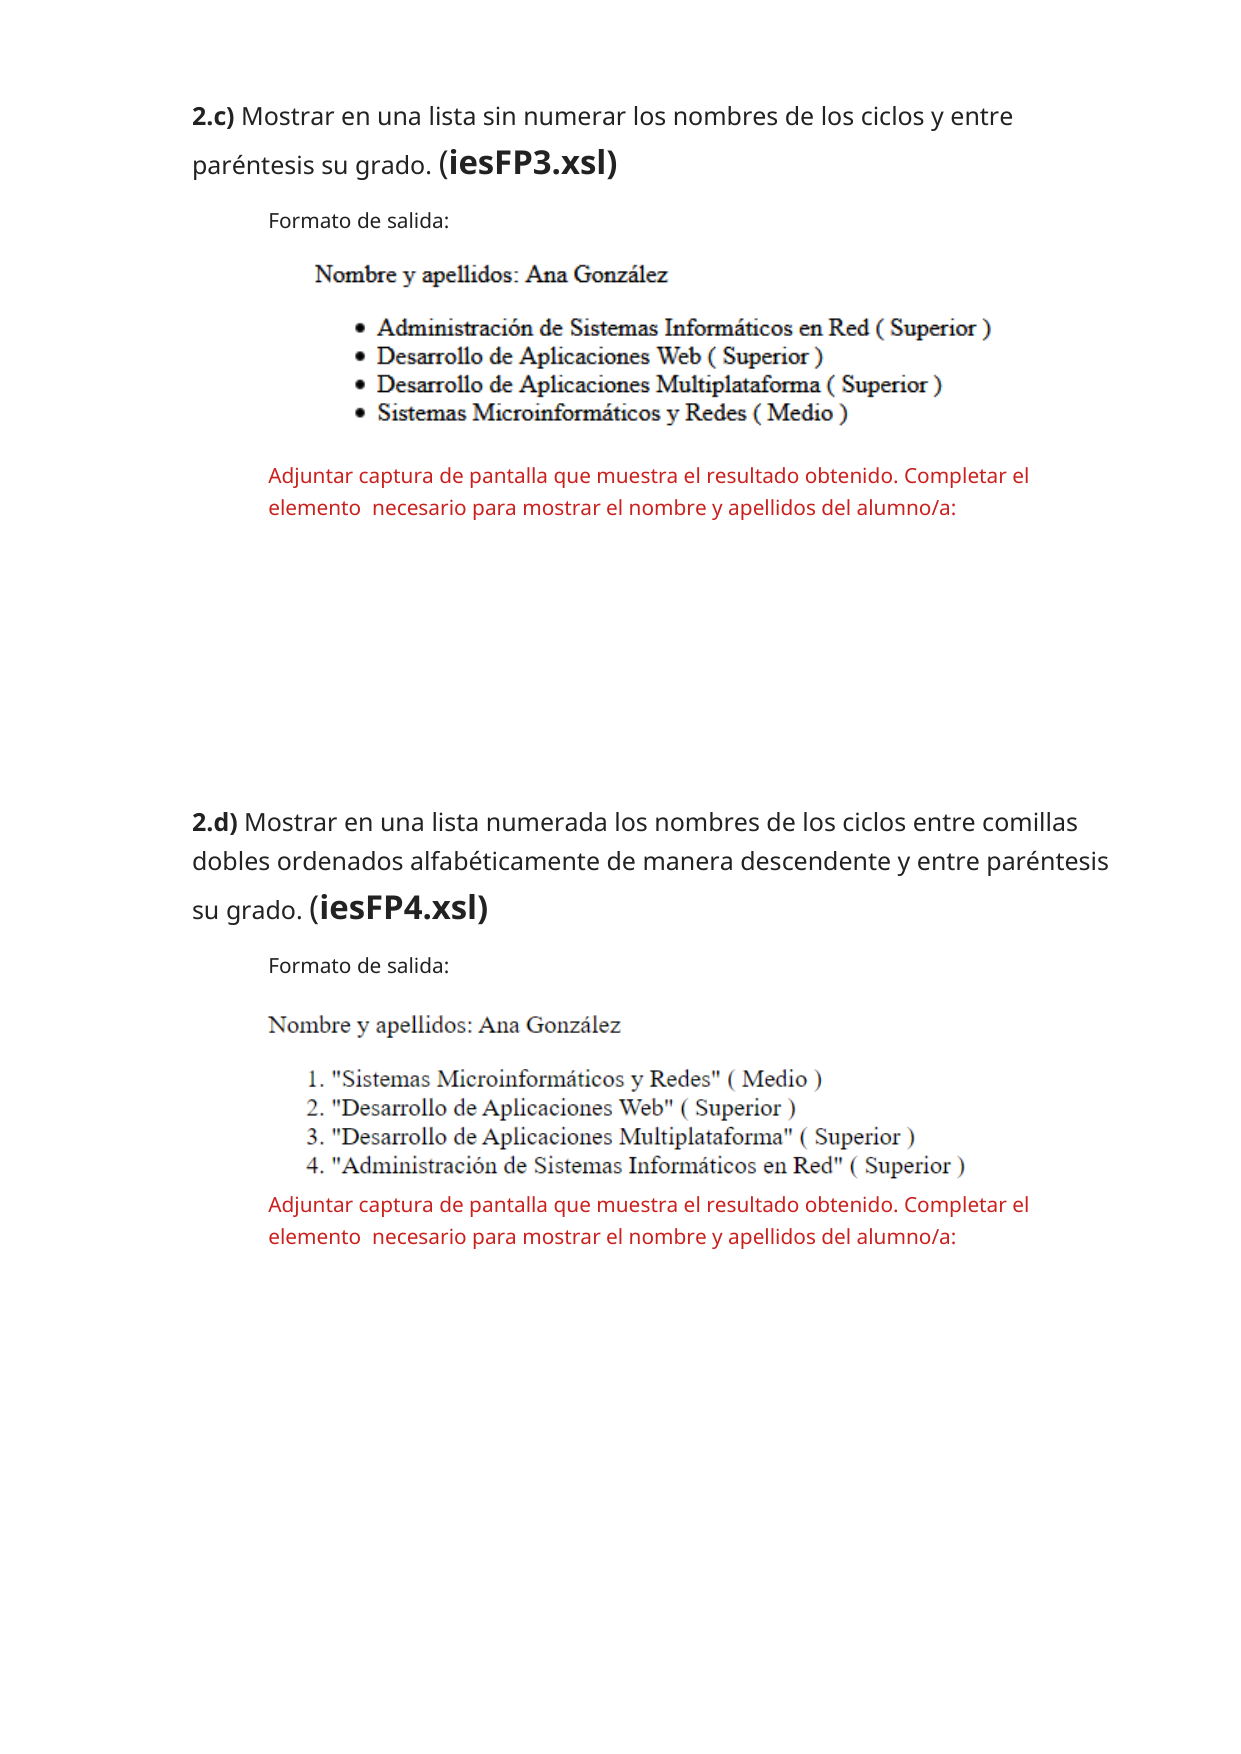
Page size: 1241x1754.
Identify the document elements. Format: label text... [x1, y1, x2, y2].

text Formato de salida: [118, 193, 1122, 238]
text Adjuntar captura de pantalla que muestra el resultado obtenido. Completar el elemento necesario para mostrar el nombre y apellidos del alumno/a: [268, 401, 1122, 522]
picture [260, 1004, 980, 1186]
text Formato de salida: [118, 938, 1122, 983]
list 2.c) Mostrar en una lista sin numerar los nombres de los ciclos y entre paréntesis su grado. (iesFP3.xsl) [118, 98, 1122, 184]
text Adjuntar captura de pantalla que muestra el resultado obtenido. Completar el elemento necesario para mostrar el nombre y apellidos del alumno/a: [268, 1136, 1122, 1251]
picture [315, 248, 1013, 457]
list 2.d) Mostrar en una lista numerada los nombres de los ciclos entre comillas dobles ordenados alfabéticamente de manera descendente y entre paréntesis su grado. (iesFP4.xsl) [118, 804, 1122, 929]
